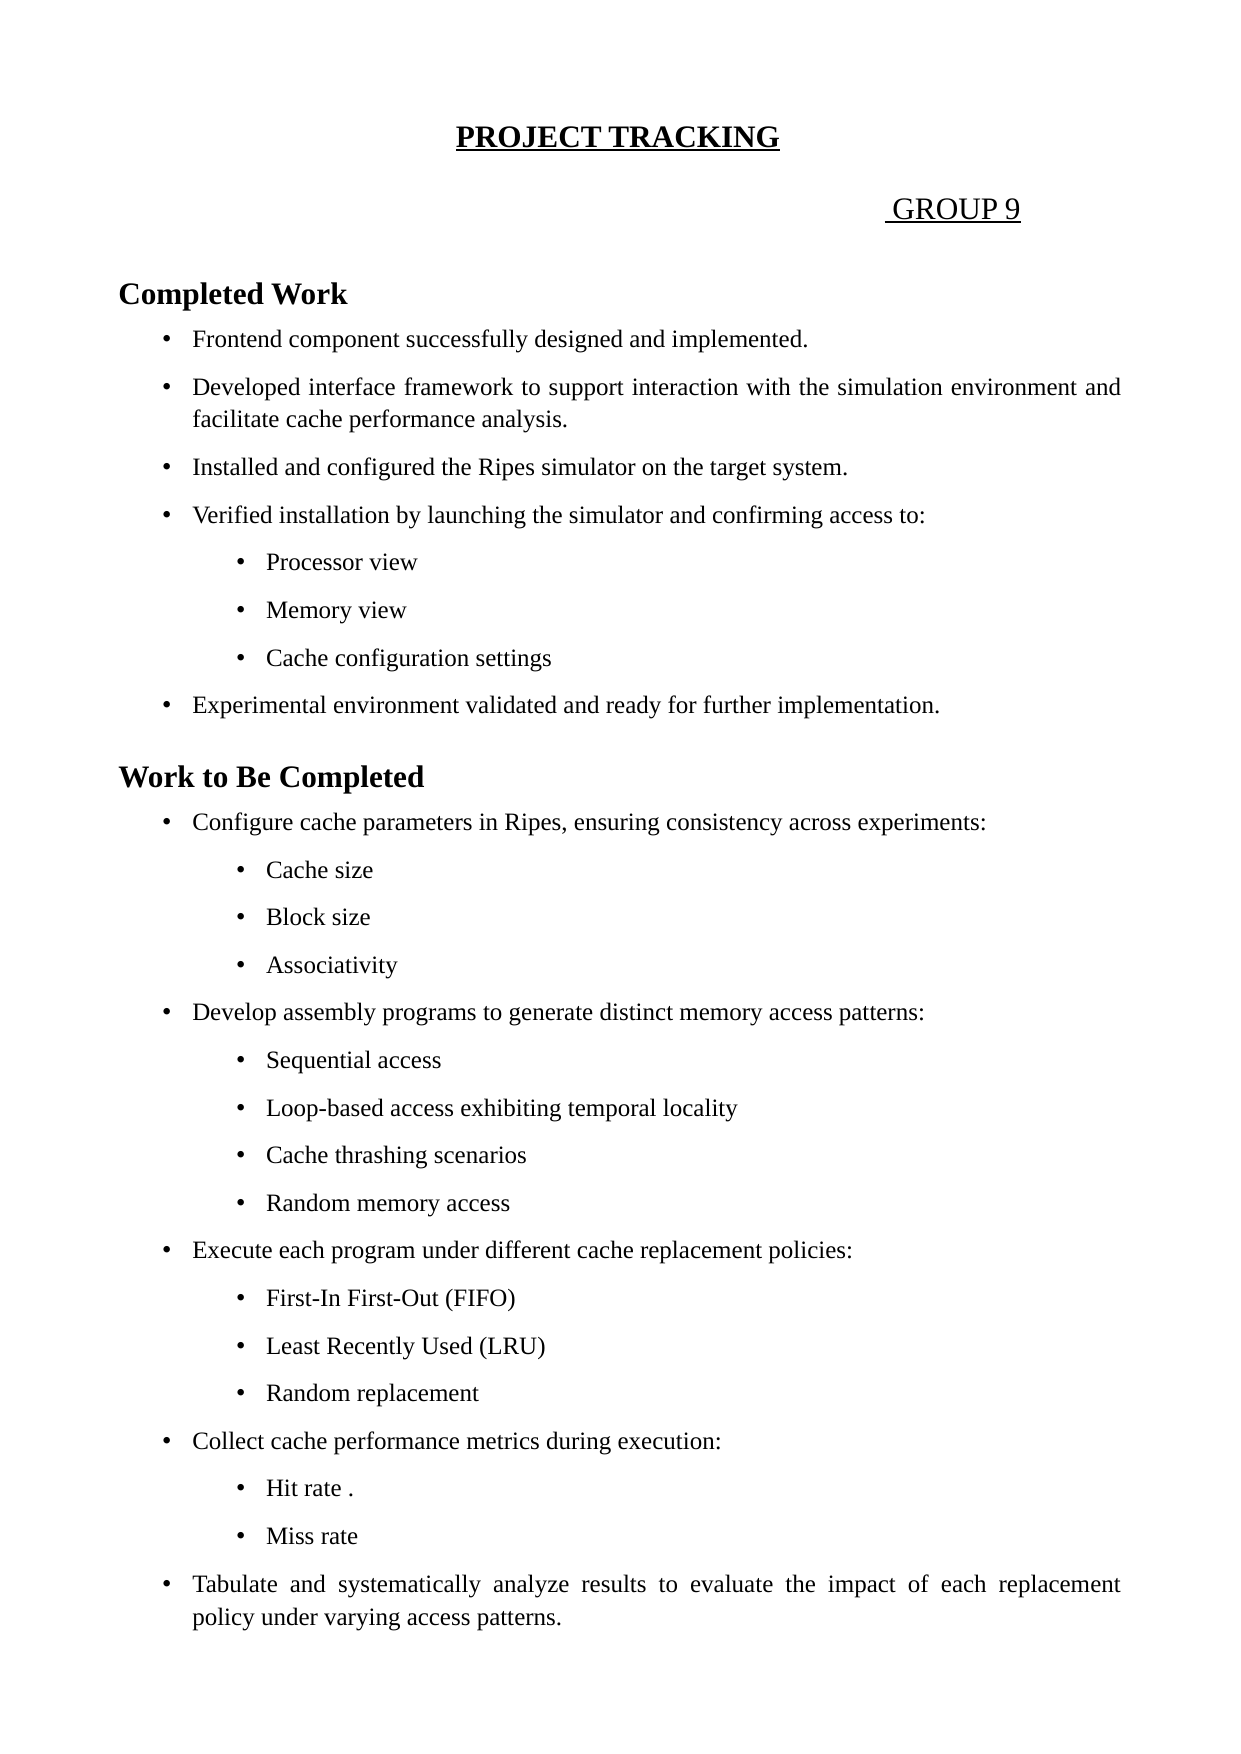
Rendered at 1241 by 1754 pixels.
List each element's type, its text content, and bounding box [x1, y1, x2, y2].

subtitle Completed Work [118, 276, 1122, 311]
list Cache configuration settings [236, 643, 1122, 671]
list Cache thrashing scenarios [236, 1140, 1122, 1169]
list Developed interface framework to support interaction with the simulation environment and facilitate cache performance analysis. [162, 372, 1122, 433]
list Verified installation by launching the simulator and confirming access to: [162, 500, 1122, 528]
text PROJECT TRACKING [118, 118, 1122, 154]
list Processor view [236, 547, 1122, 576]
list Loop-based access exhibiting temporal locality [236, 1093, 1122, 1121]
list Experimental environment validated and ready for further implementation. [162, 690, 1122, 719]
list Miss rate [236, 1521, 1122, 1550]
list Execute each program under different cache replacement policies: [162, 1236, 1122, 1264]
list Installed and configured the Ripes simulator on the target system. [162, 452, 1122, 481]
list Sequential access [236, 1045, 1122, 1074]
subtitle Work to Be Completed [118, 759, 1122, 794]
list Memory view [236, 595, 1122, 624]
list Associativity [236, 950, 1122, 979]
list Tabulate and systematically analyze results to evaluate the impact of each replacement policy under varying access patterns. [162, 1569, 1122, 1631]
list Random replacement [236, 1378, 1122, 1407]
list Block size [236, 902, 1122, 931]
list Develop assembly programs to generate distinct memory access patterns: [162, 997, 1122, 1026]
list Configure cache parameters in Ripes, ensuring consistency across experiments: [162, 807, 1122, 836]
list Frontend component successfully designed and implemented. [162, 324, 1122, 353]
list First-In First-Out (FIFO) [236, 1283, 1122, 1312]
list Cache size [236, 855, 1122, 883]
list Random memory access [236, 1188, 1122, 1217]
list Collect cache performance metrics during execution: [162, 1426, 1122, 1455]
list Hit rate . [236, 1473, 1122, 1502]
text GROUP 9 [118, 190, 1122, 226]
list Least Recently Used (LRU) [236, 1331, 1122, 1359]
